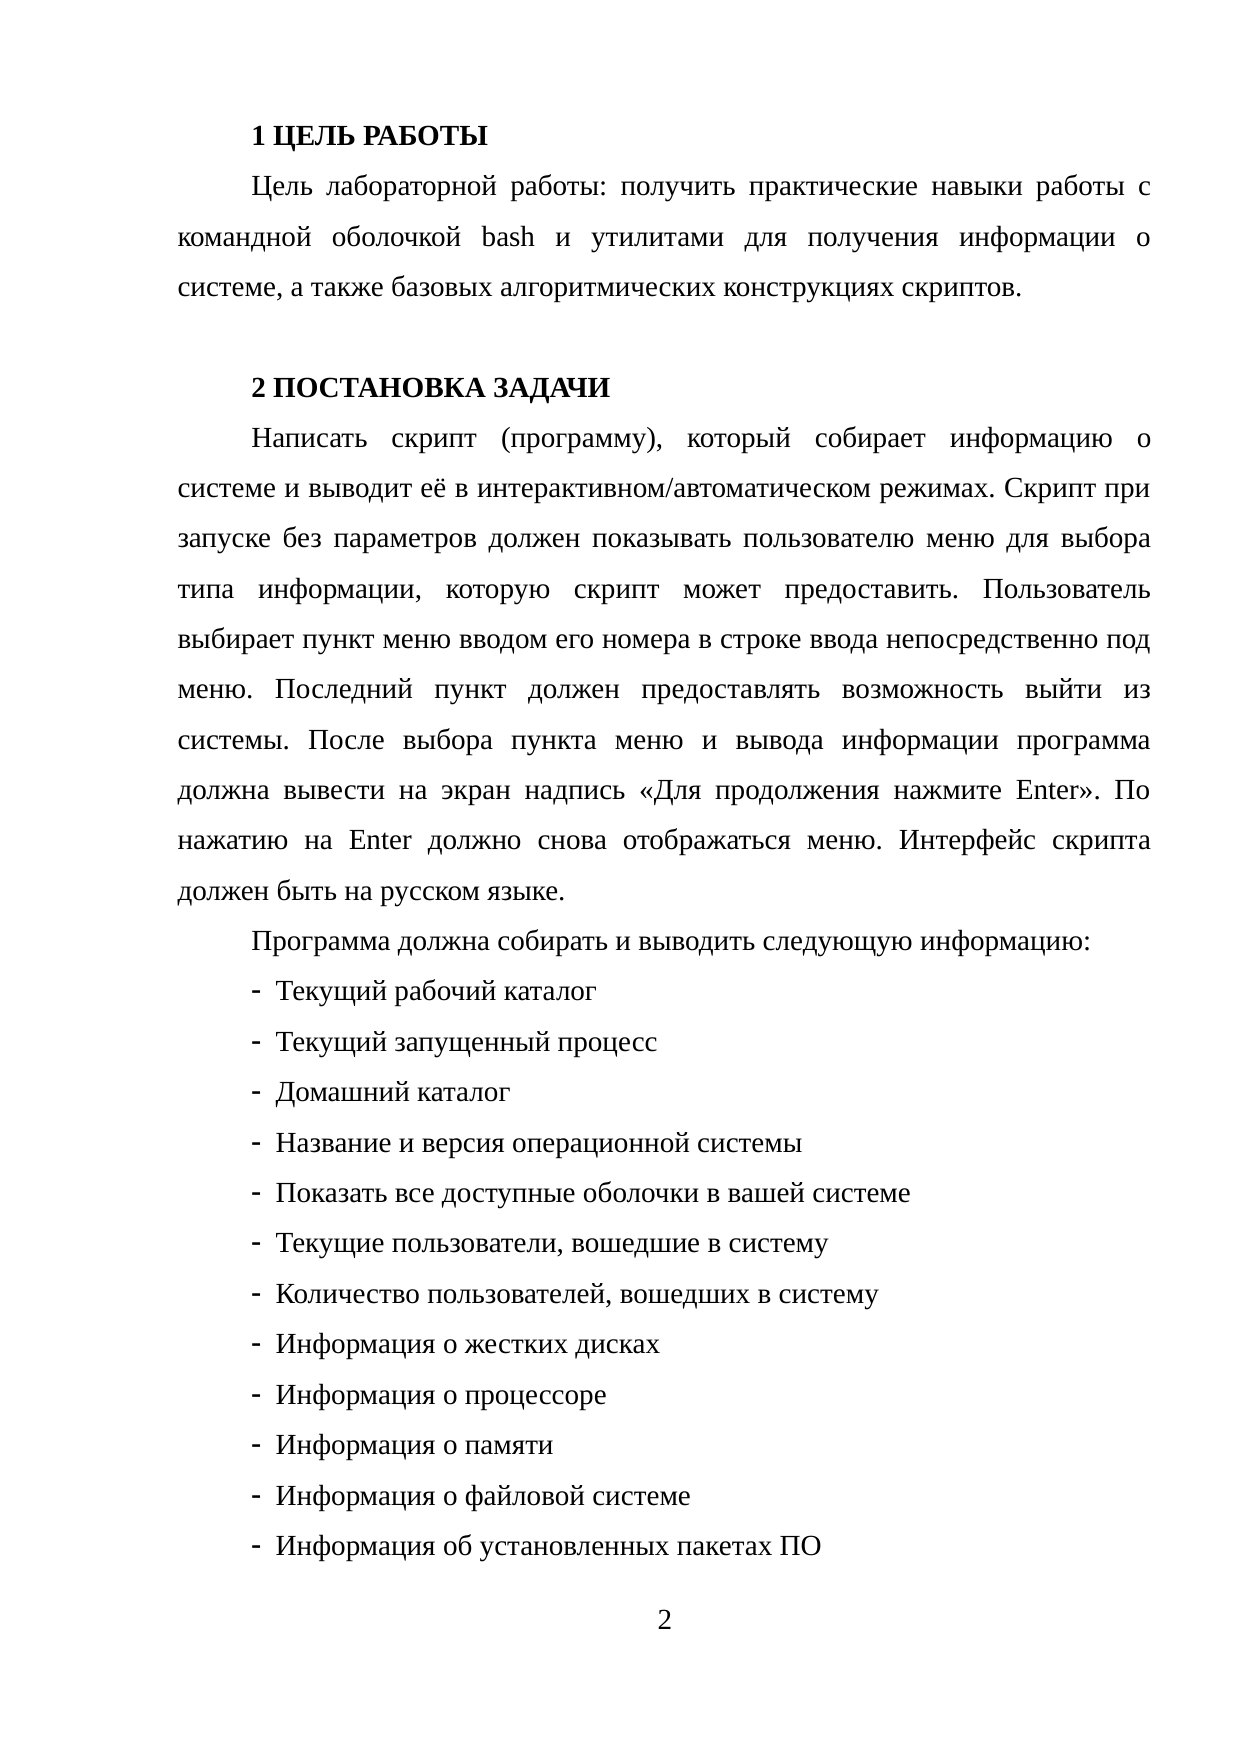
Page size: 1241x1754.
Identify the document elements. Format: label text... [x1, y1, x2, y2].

text Программа должна собирать и выводить следующую информацию: [177, 923, 1152, 957]
list Показать все доступные оболочки в вашей системе [251, 1175, 1152, 1209]
list Информация о процессоре [251, 1377, 1152, 1410]
list Информация о файловой системе [251, 1478, 1152, 1511]
text Цель лабораторной работы: получить практические навыки работы с командной оболочкой bash и утилитами для получения информации о системе, а также базовых алгоритмических конструкциях скриптов. [177, 168, 1152, 303]
list Текущий рабочий каталог [251, 973, 1152, 1007]
list Информация об установленных пакетах ПО [251, 1528, 1152, 1562]
list Текущий запущенный процесс [251, 1024, 1152, 1057]
list Количество пользователей, вошедших в систему [251, 1276, 1152, 1309]
list Информация о жестких дисках [251, 1326, 1152, 1360]
list Текущие пользователи, вошедшие в систему [251, 1226, 1152, 1259]
subtitle Цель работы [177, 118, 1152, 152]
text Написать скрипт (программу), который собирает информацию о системе и выводит её в интерактивном/автоматическом режимах. Скрипт при запуске без параметров должен показывать пользователю меню для выбора типа информации, которую скрипт может предоставить. Пользователь выбирает пункт меню вводом его номера в строке ввода непосредственно под меню. Последний пункт должен предоставлять возможность выйти из системы. После выбора пункта меню и вывода информации программа должна вывести на экран надпись «Для продолжения нажмите Enter». По нажатию на Enter должно снова отображаться меню. Интерфейс скрипта должен быть на русском языке. [177, 420, 1152, 906]
list Домашний каталог [251, 1074, 1152, 1108]
list Название и версия операционной системы [251, 1125, 1152, 1158]
list Информация о памяти [251, 1427, 1152, 1461]
subtitle Постановка задачи [177, 370, 1152, 403]
